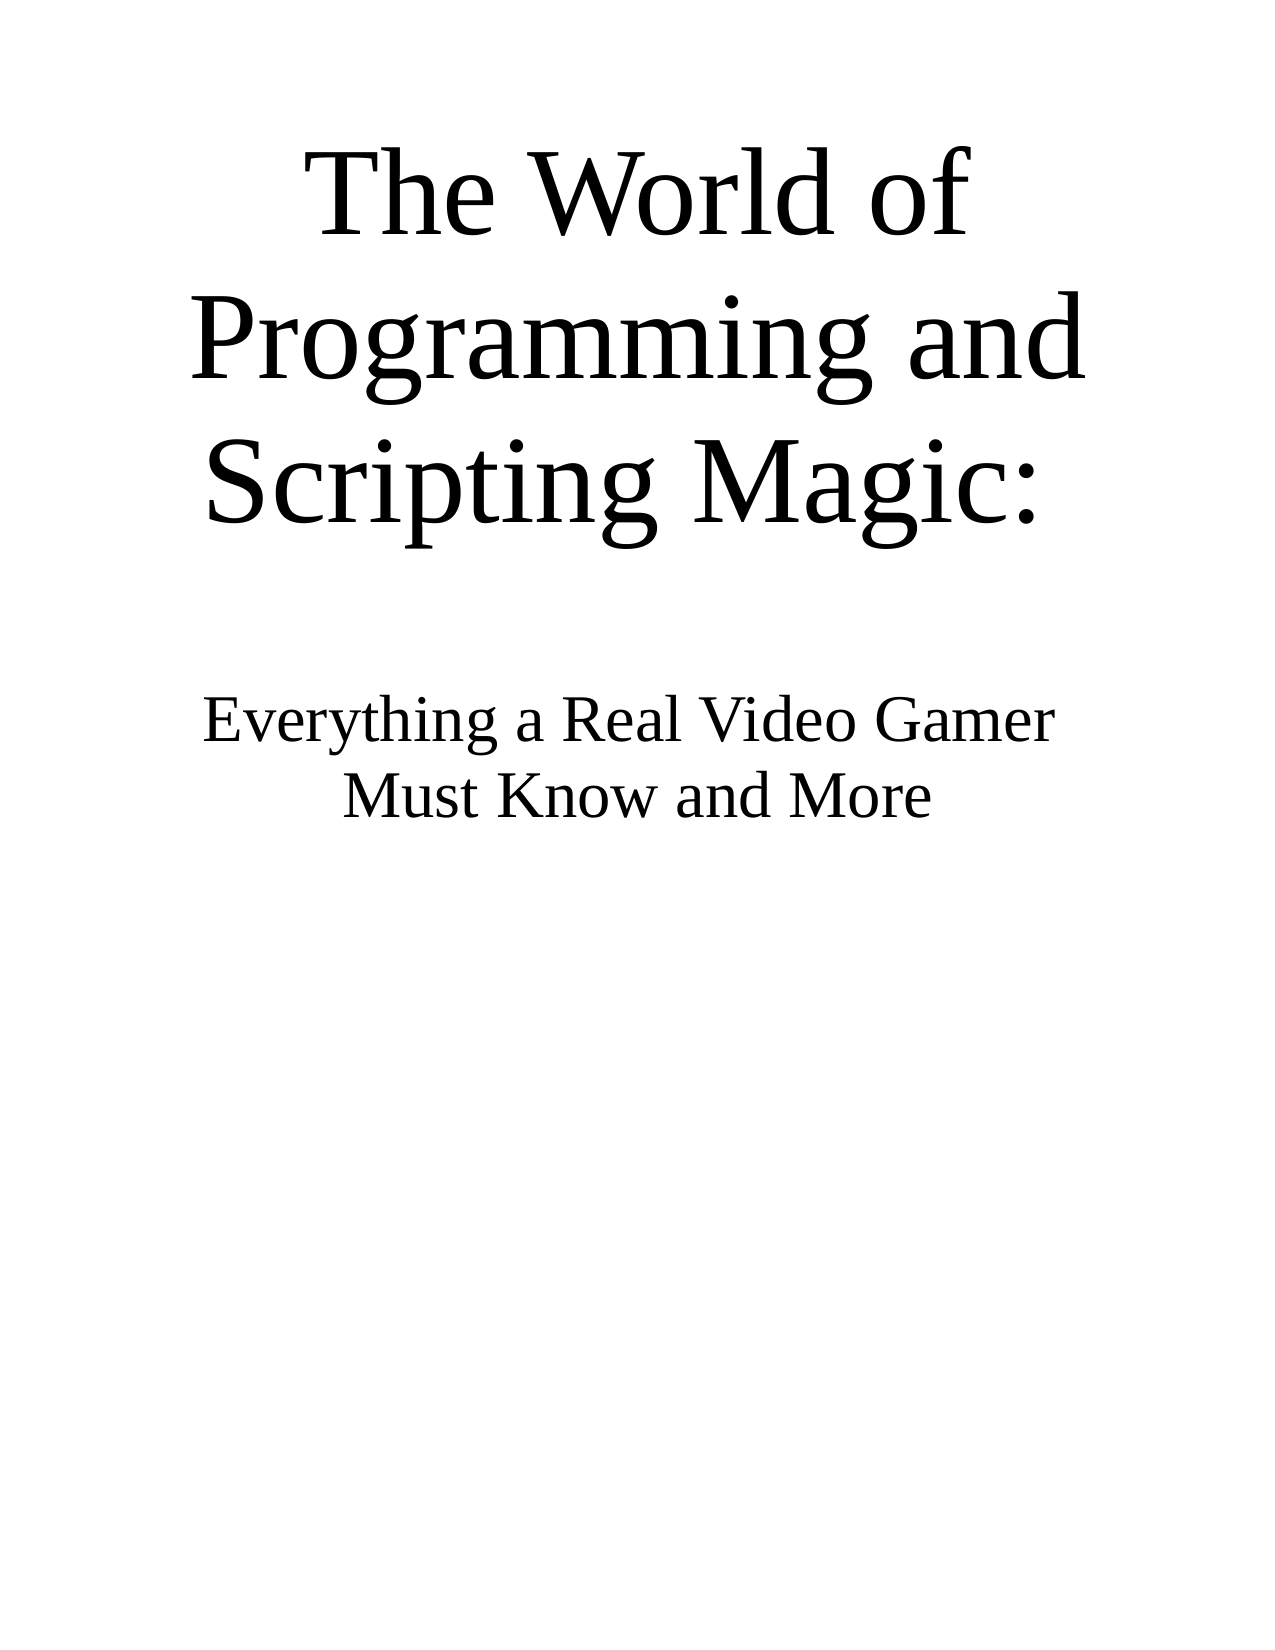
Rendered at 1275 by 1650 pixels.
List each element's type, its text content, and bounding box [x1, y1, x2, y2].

text The World of Programming and Scripting Magic: [118, 118, 1157, 549]
text Everything a Real Video Gamer [118, 679, 1157, 755]
text Must Know and More [118, 755, 1157, 832]
